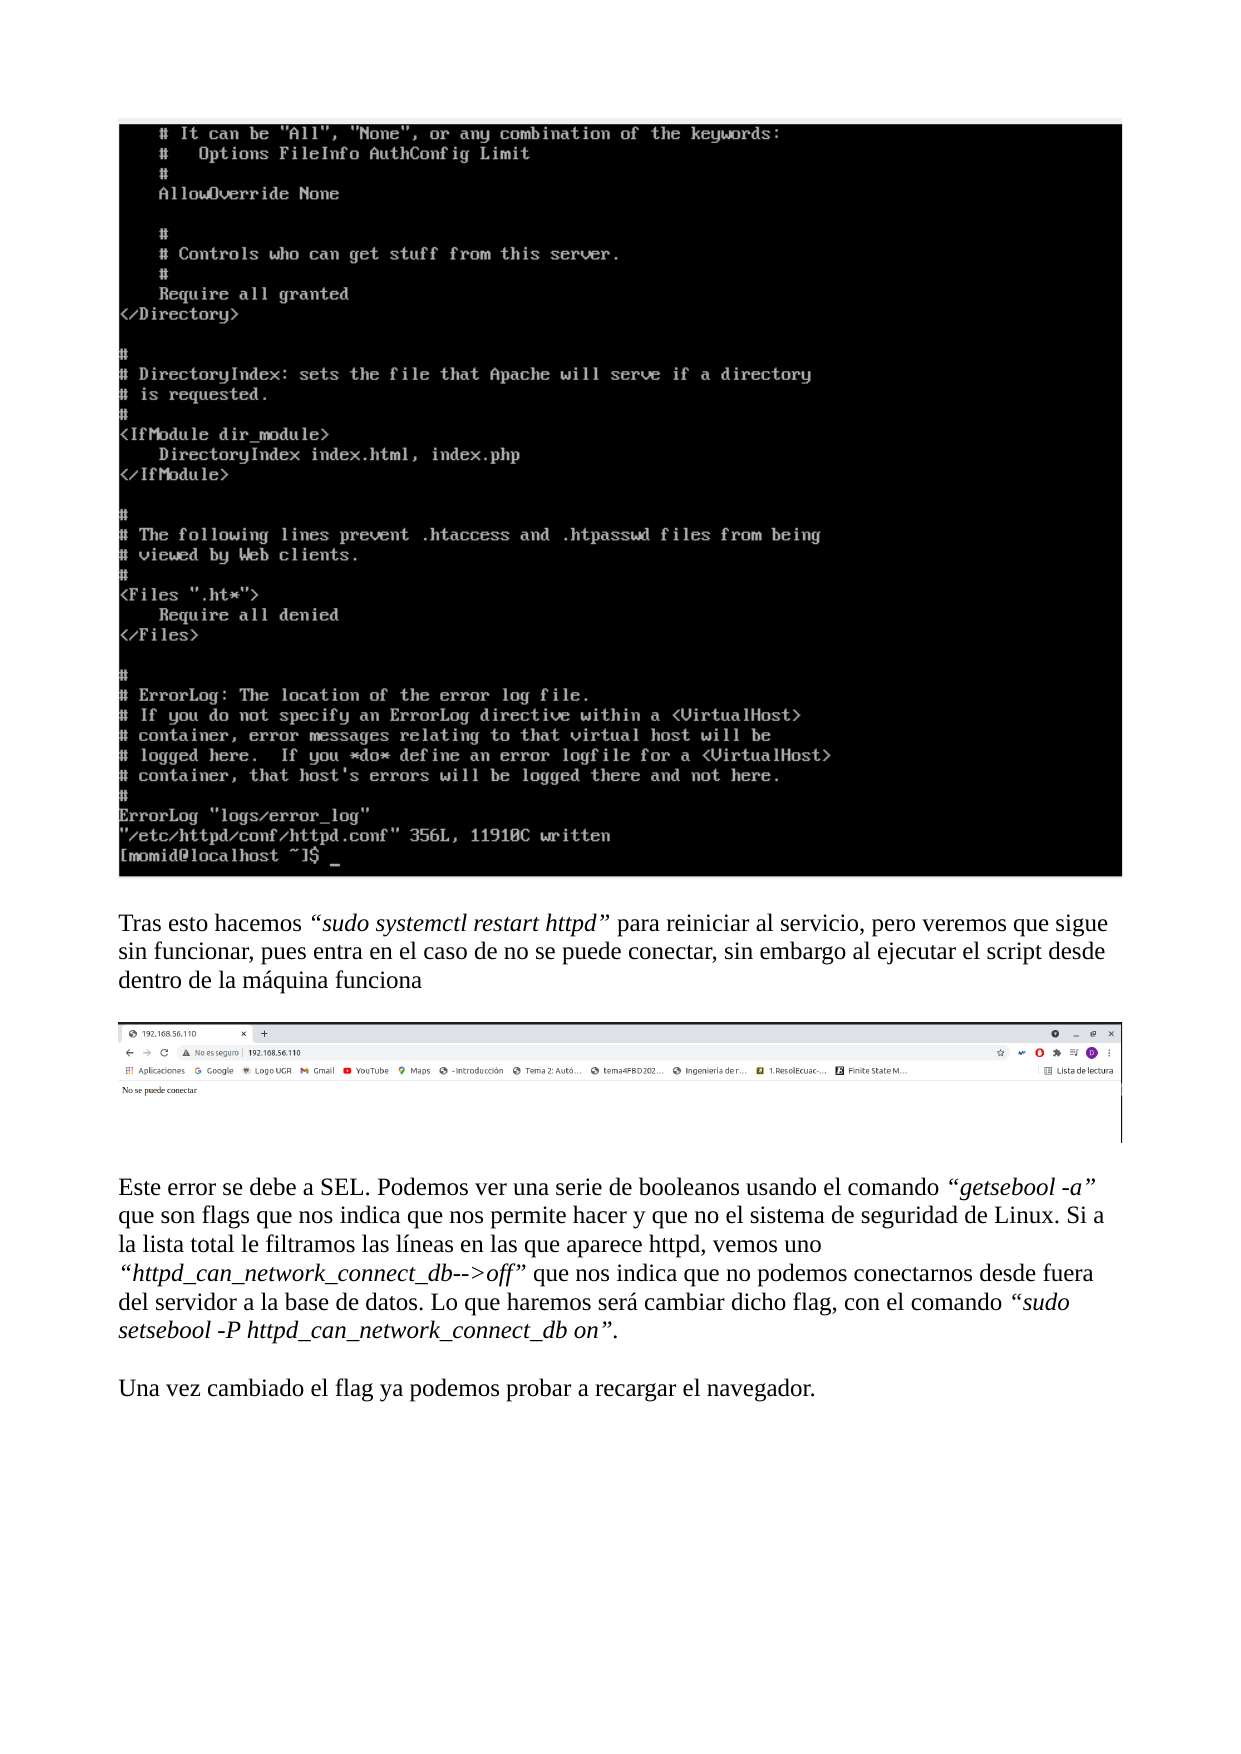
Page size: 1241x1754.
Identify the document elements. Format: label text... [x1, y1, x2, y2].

text Tras esto hacemos “sudo systemctl restart httpd” para reiniciar al servicio, pero veremos que sigue sin funcionar, pues entra en el caso de no se puede conectar, sin embargo al ejecutar el script desde dentro de la máquina funciona [118, 908, 1122, 994]
text Una vez cambiado el flag ya podemos probar a recargar el navegador. [118, 1373, 1122, 1402]
picture [118, 1022, 1123, 1143]
picture [118, 118, 1123, 879]
text Este error se debe a SEL. Podemos ver una serie de booleanos usando el comando “getsebool -a” que son flags que nos indica que nos permite hacer y que no el sistema de seguridad de Linux. Si a la lista total le filtramos las líneas en las que aparece httpd, vemos uno “httpd_can_network_connect_db-->off” que nos indica que no podemos conectarnos desde fuera del servidor a la base de datos. Lo que haremos será cambiar dicho flag, con el comando “sudo setsebool -P httpd_can_network_connect_db on”. [118, 1172, 1122, 1344]
